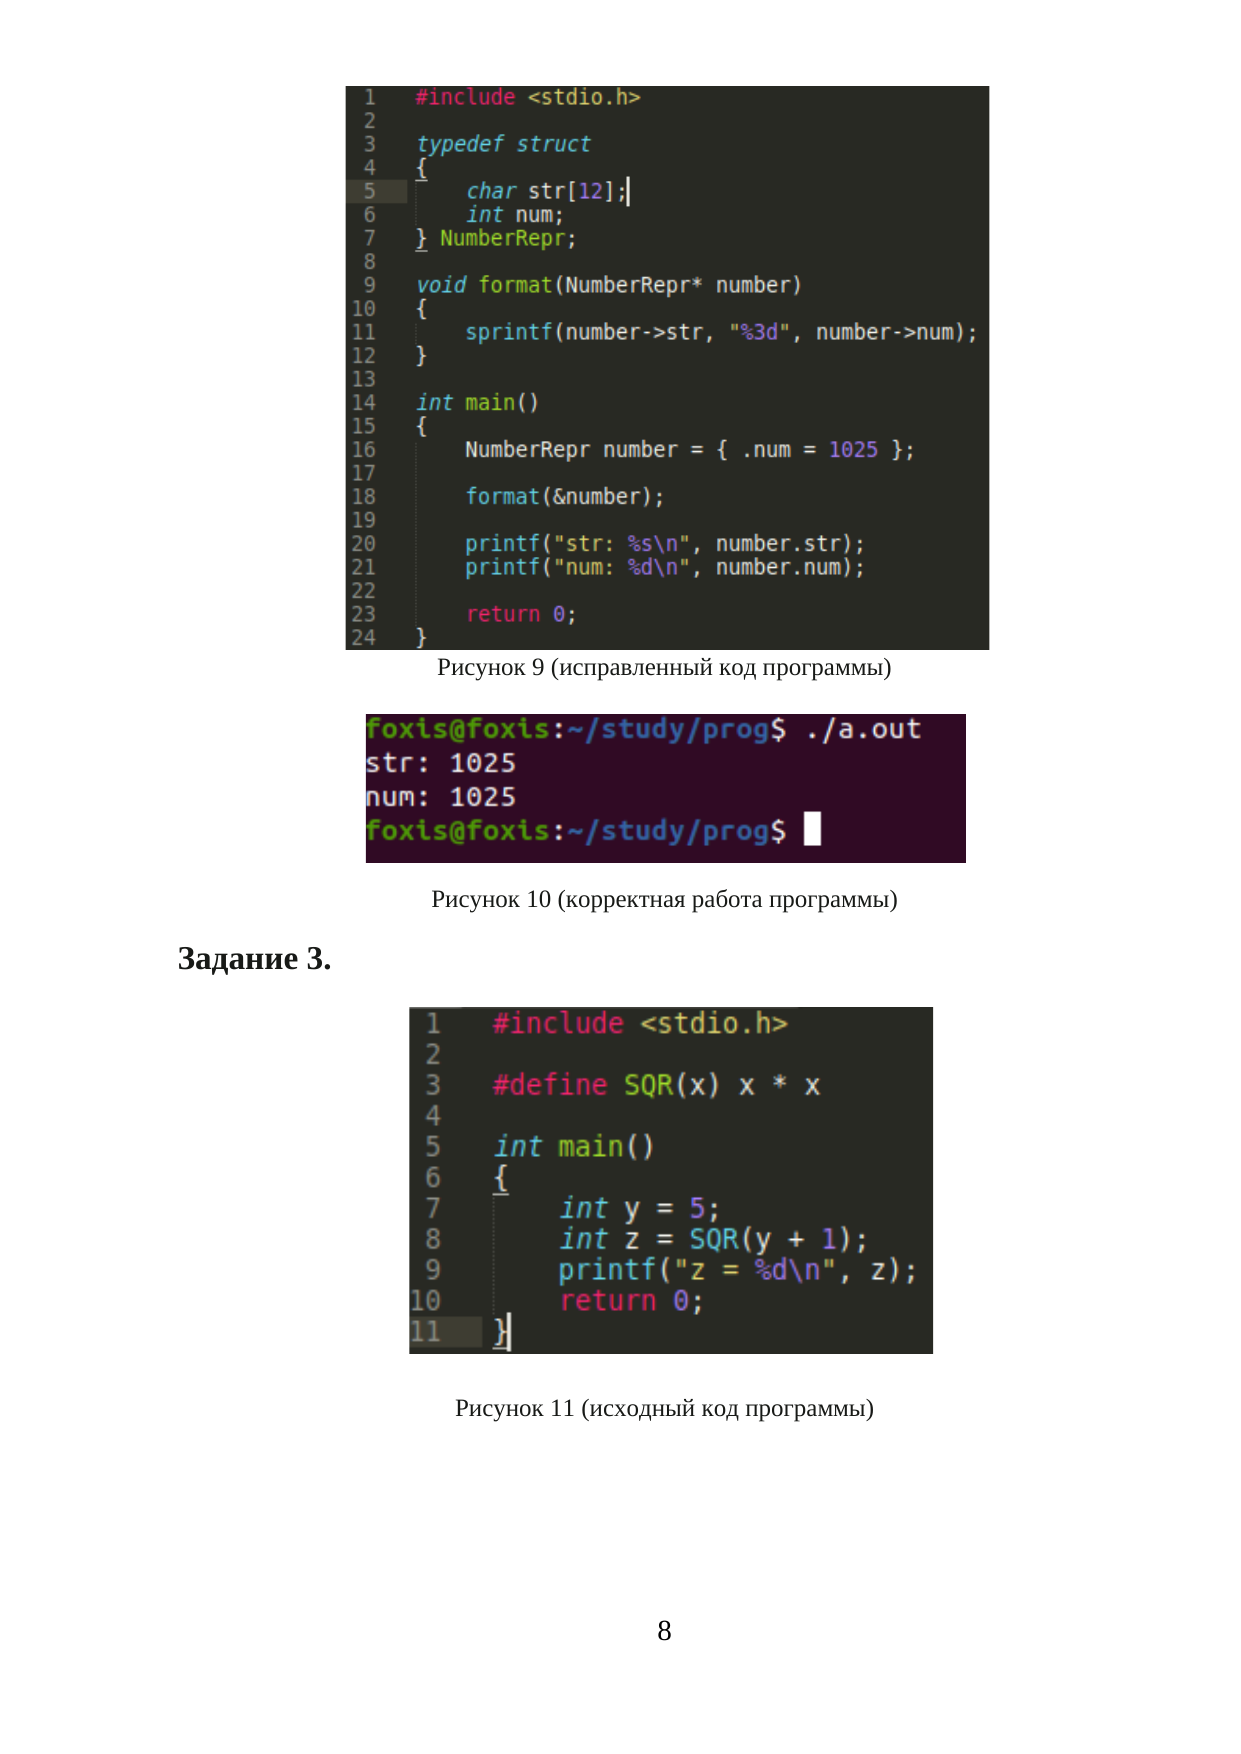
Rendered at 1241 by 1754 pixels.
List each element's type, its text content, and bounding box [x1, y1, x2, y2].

text Рисунок 10 (корректная работа программы) [177, 884, 1152, 913]
text Задание 3. [177, 938, 1152, 977]
text Рисунок 9 (исправленный код программы) [177, 652, 1152, 681]
picture [345, 86, 990, 650]
picture [409, 1007, 934, 1354]
text Рисунок 11 (исходный код программы) [177, 1393, 1152, 1421]
picture [365, 714, 966, 863]
